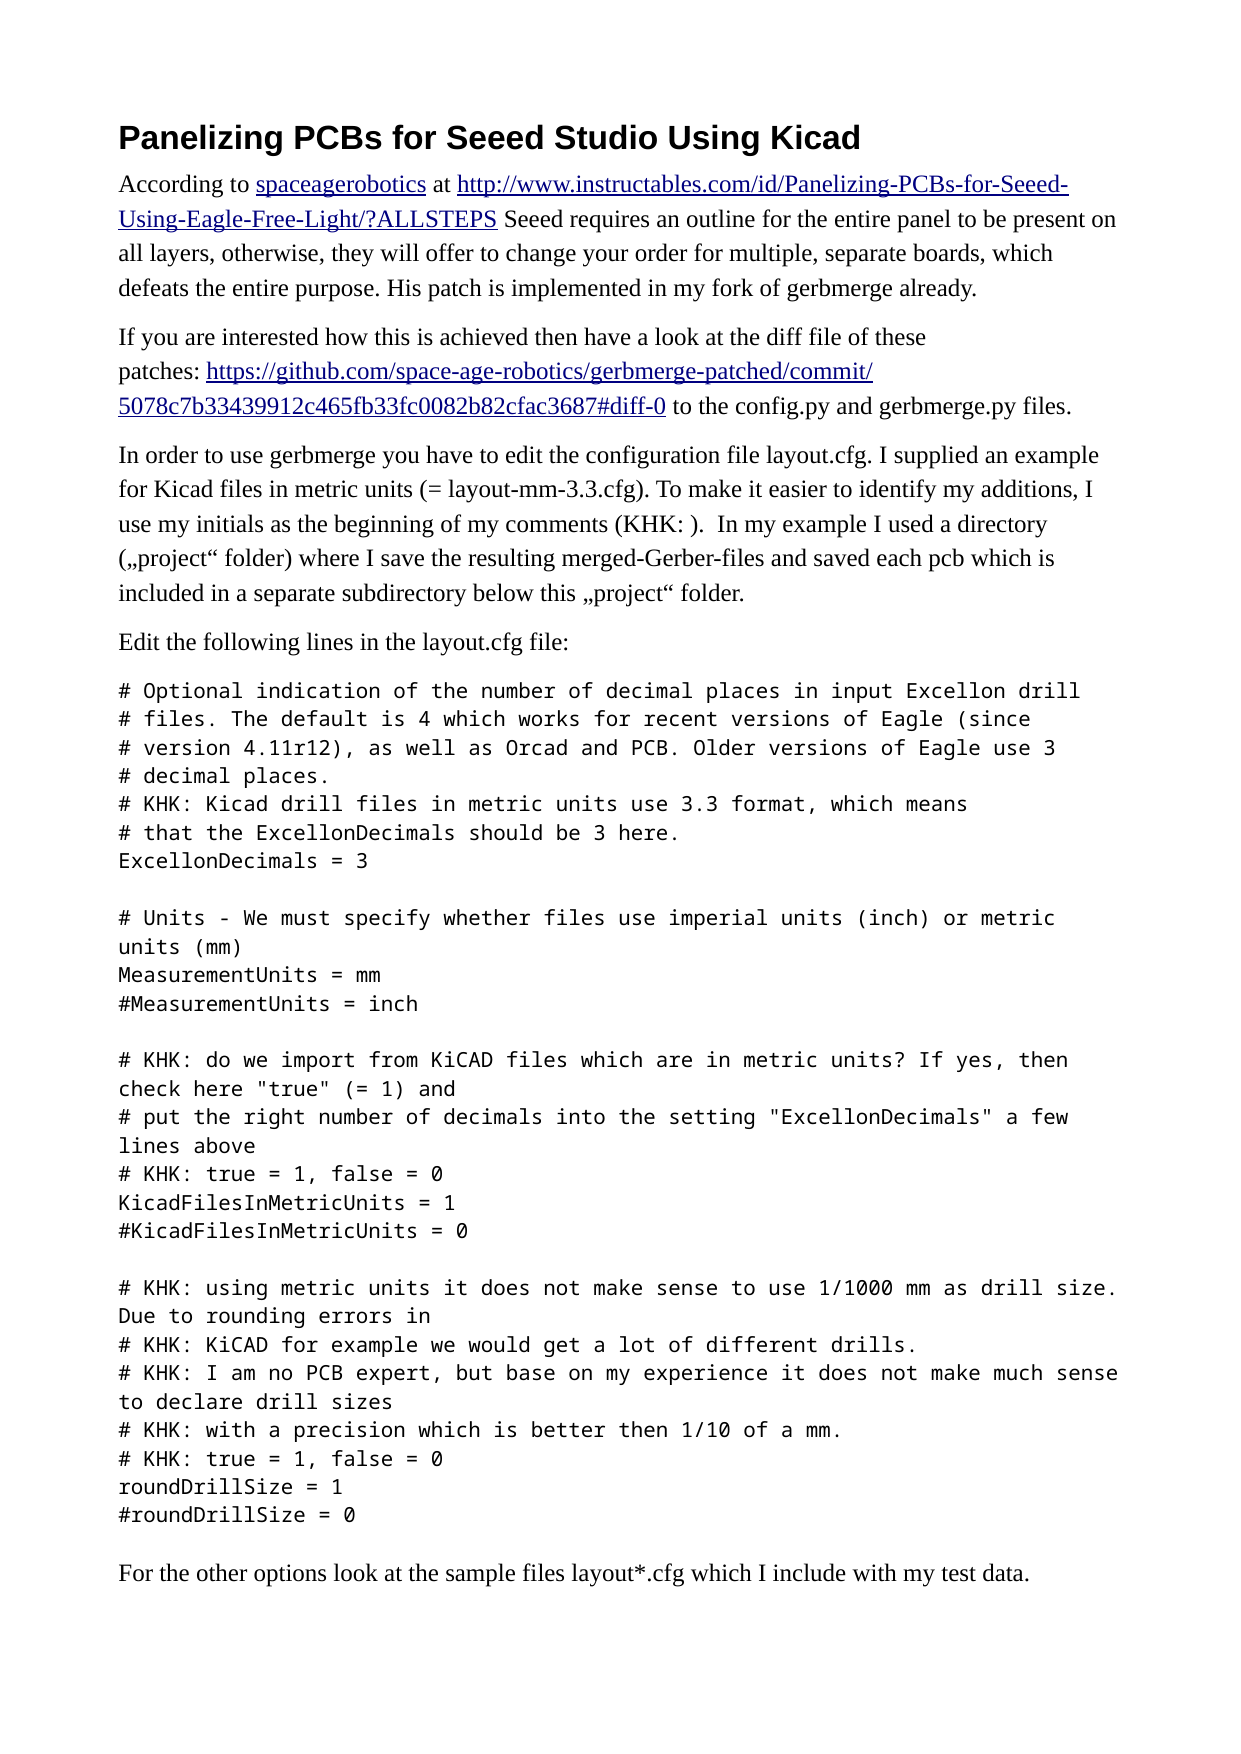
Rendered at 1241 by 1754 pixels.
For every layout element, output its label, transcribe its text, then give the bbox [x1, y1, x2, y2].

text # version 4.11r12), as well as Orcad and PCB. Older versions of Eagle use 3 [118, 733, 1122, 761]
text #KicadFilesInMetricUnits = 0 [118, 1216, 1122, 1244]
text KicadFilesInMetricUnits = 1 [118, 1188, 1122, 1216]
text For the other options look at the sample files layout*.cfg which I include with my test data. [118, 1558, 1122, 1586]
text In order to use gerbmerge you have to edit the configuration file layout.cfg. I supplied an example for Kicad files in metric units (= layout-mm-3.3.cfg). To make it easier to identify my additions, I use my initials as the beginning of my comments (KHK: ). In my example I used a directory („project“ folder) where I save the resulting merged-Gerber-files and saved each pcb which is included in a separate subdirectory below this „project“ folder. [118, 440, 1122, 606]
text # KHK: true = 1, false = 0 [118, 1444, 1122, 1472]
text # files. The default is 4 which works for recent versions of Eagle (since [118, 704, 1122, 733]
text # Optional indication of the number of decimal places in input Excellon drill [118, 676, 1122, 704]
text roundDrillSize = 1 [118, 1472, 1122, 1501]
text # Units - We must specify whether files use imperial units (inch) or metric units (mm) [118, 903, 1122, 960]
text #MeasurementUnits = inch [118, 989, 1122, 1017]
text # KHK: true = 1, false = 0 [118, 1159, 1122, 1188]
text # that the ExcellonDecimals should be 3 here. [118, 818, 1122, 846]
text # KHK: Kicad drill files in metric units use 3.3 format, which means [118, 789, 1122, 818]
text If you are interested how this is achieved then have a look at the diff file of these patches: https://github.com/space-age-robotics/gerbmerge-patched/commit/5078c7b33439912c465fb33fc0082b82cfac3687#diff-0 to the config.py and gerbmerge.py files. [118, 322, 1122, 419]
text # decimal places. [118, 761, 1122, 789]
subtitle Panelizing PCBs for Seeed Studio Using Kicad [118, 118, 1122, 157]
text # KHK: KiCAD for example we would get a lot of different drills. [118, 1330, 1122, 1358]
text According to spaceagerobotics at http://www.instructables.com/id/Panelizing-PCBs-for-Seeed-Using-Eagle-Free-Light/?ALLSTEPS Seeed requires an outline for the entire panel to be present on all layers, otherwise, they will offer to change your order for multiple, separate boards, which defeats the entire purpose. His patch is implemented in my fork of gerbmerge already. [118, 169, 1122, 301]
text # KHK: with a precision which is better then 1/10 of a mm. [118, 1415, 1122, 1444]
text #roundDrillSize = 0 [118, 1501, 1122, 1558]
text MeasurementUnits = mm [118, 960, 1122, 989]
text # put the right number of decimals into the setting "ExcellonDecimals" a few lines above [118, 1102, 1122, 1159]
text # KHK: I am no PCB expert, but base on my experience it does not make much sense to declare drill sizes [118, 1358, 1122, 1415]
text Edit the following lines in the layout.cfg file: [118, 627, 1122, 656]
text # KHK: do we import from KiCAD files which are in metric units? If yes, then check here "true" (= 1) and [118, 1046, 1122, 1102]
text ExcellonDecimals = 3 [118, 846, 1122, 875]
text # KHK: using metric units it does not make sense to use 1/1000 mm as drill size. Due to rounding errors in [118, 1273, 1122, 1330]
